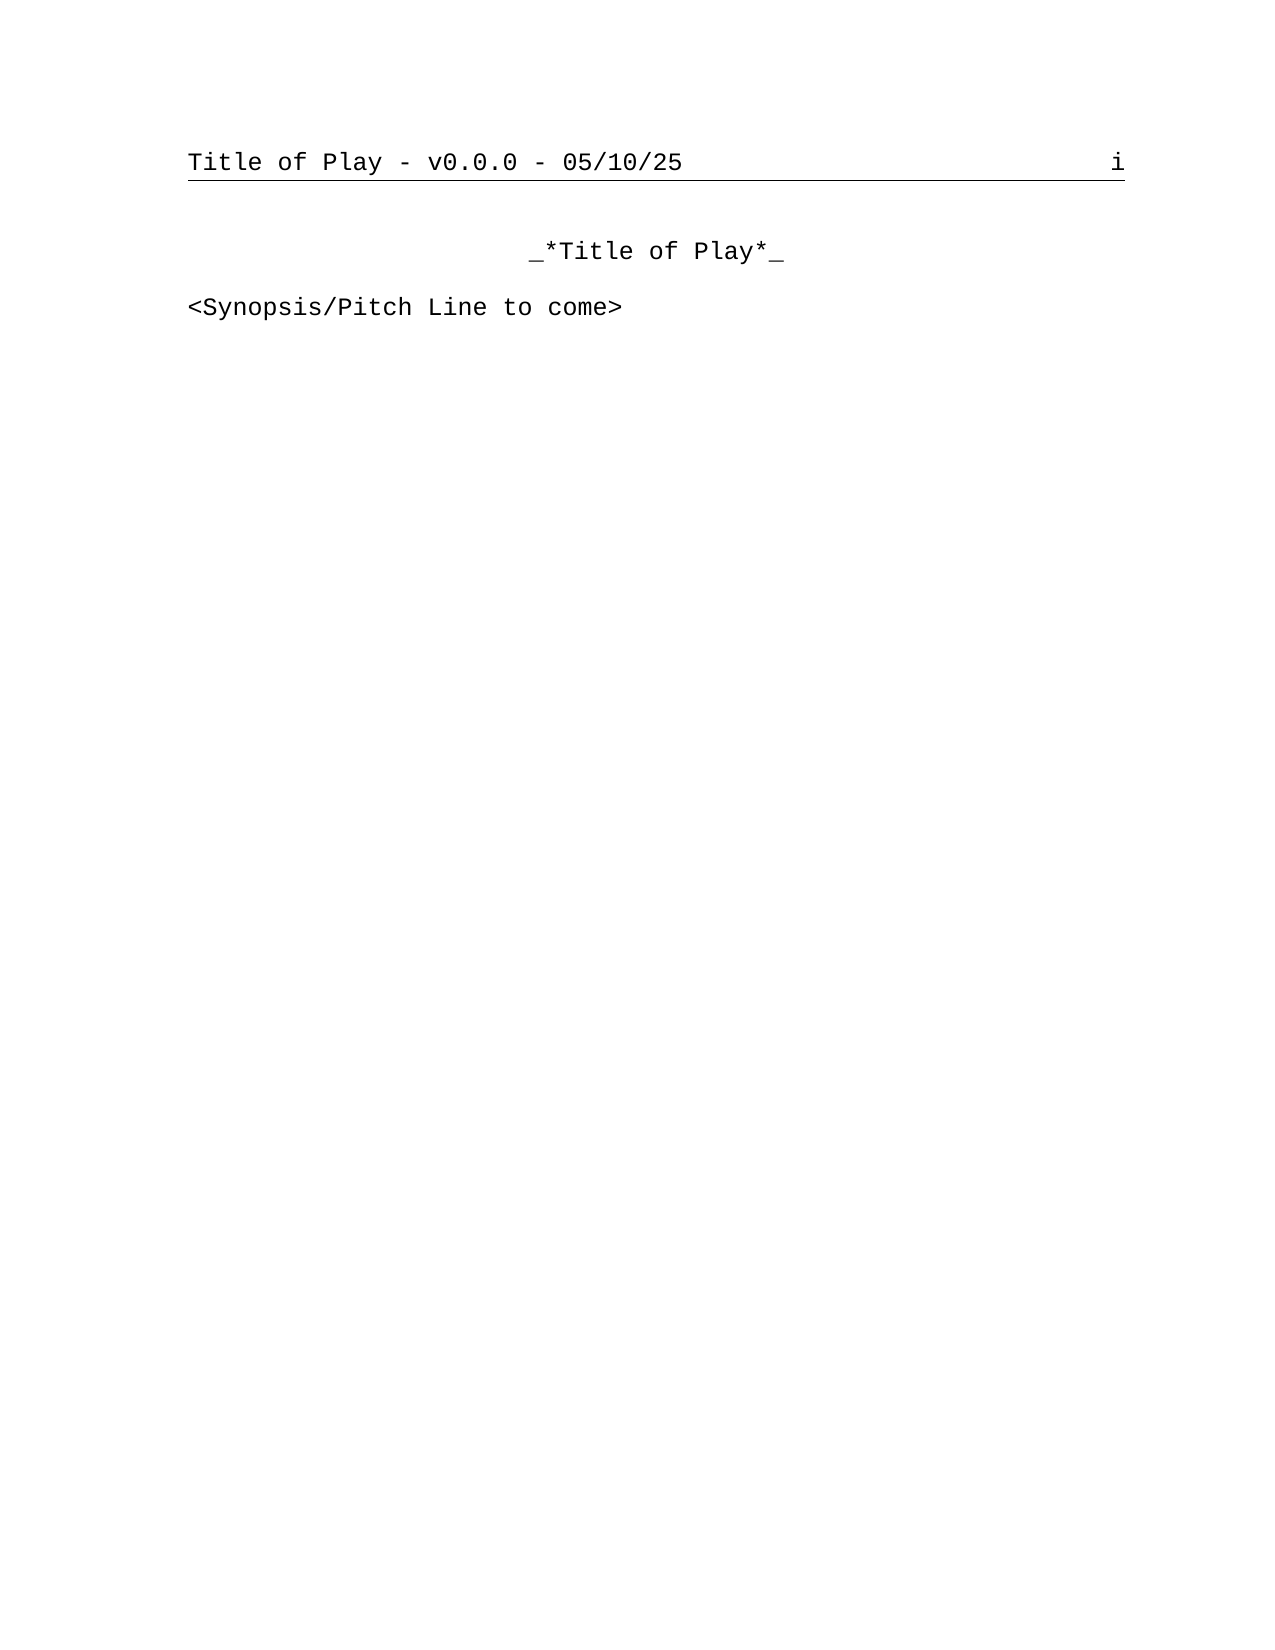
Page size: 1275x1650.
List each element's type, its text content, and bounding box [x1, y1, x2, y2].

text <Synopsis/Pitch Line to come> [187, 295, 1125, 323]
text _*Title of Play*_ [187, 238, 1125, 267]
